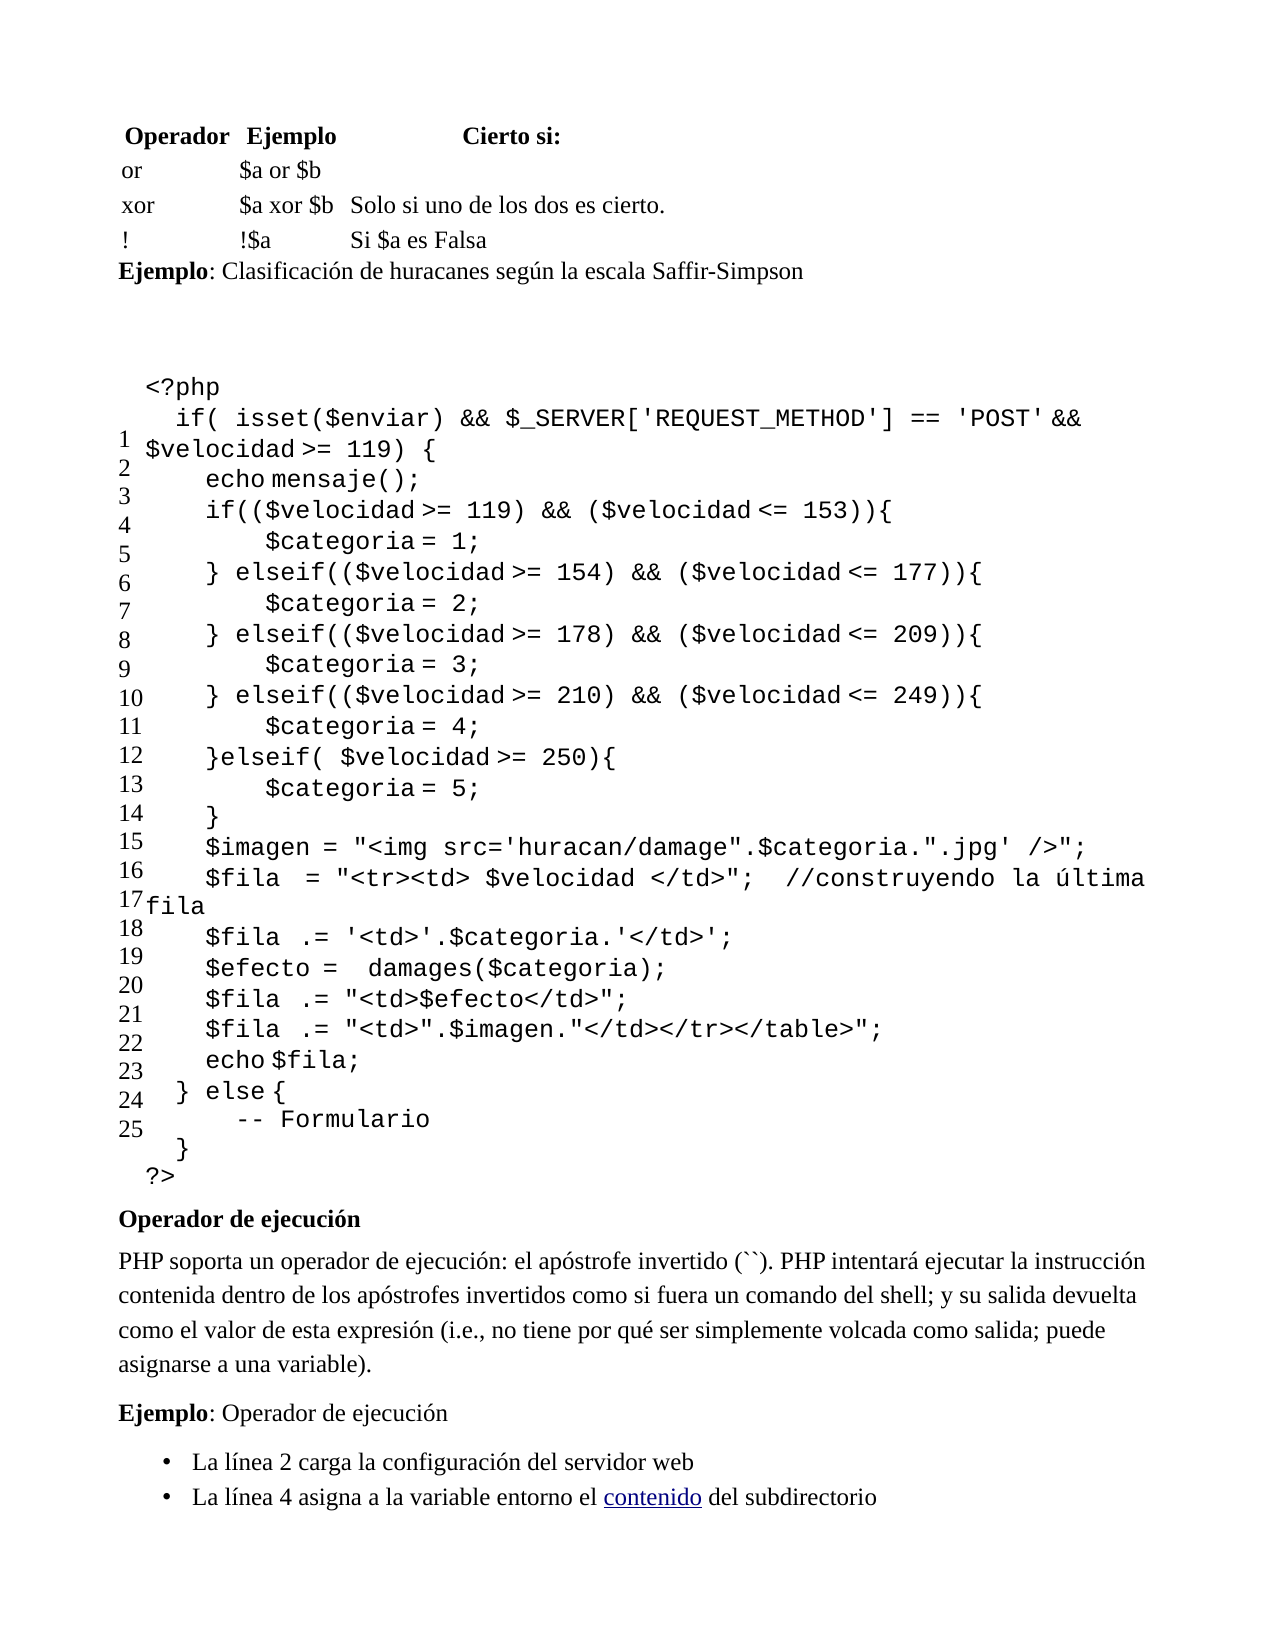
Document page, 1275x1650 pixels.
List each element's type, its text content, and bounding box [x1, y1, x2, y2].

table_cell Solo si uno de los dos es cierto. [347, 187, 676, 222]
table_header Ejemplo [236, 118, 347, 153]
table_cell ! [118, 222, 236, 256]
table_header Operador [118, 118, 236, 153]
text Ejemplo: Operador de ejecución [118, 1398, 1157, 1427]
table_cell xor [118, 187, 236, 222]
text PHP soporta un operador de ejecución: el apóstrofe invertido (``). PHP intentará ejecutar la instrucción contenida dentro de los apóstrofes invertidos como si fuera un comando del shell; y su salida devuelta como el valor de esta expresión (i.e., no tiene por qué ser simplemente volcada como salida; puede asignarse a una variable). [118, 1246, 1157, 1378]
table_cell [347, 153, 676, 187]
table_cell $a or $b [236, 153, 347, 187]
table_header <?php if( isset($enviar) && $_SERVER['REQUEST_METHOD'] == 'POST' && $velocidad >= 119) { echo mensaje(); if(($velocidad >= 119) && ($velocidad <= 153)){ $categoria = 1; } elseif(($velocidad >= 154) && ($velocidad <= 177)){ $categoria = 2; } elseif(($velocidad >= 178) && ($velocidad <= 209)){ $categoria = 3; } elseif(($velocidad >= 210) && ($velocidad <= 249)){ $categoria = 4; }elseif( $velocidad >= 250){ $categoria = 5; } $imagen = "<img src='huracan/damage".$categoria.".jpg' />"; $fila = "<tr><td> $velocidad </td>"; //construyendo la última fila $fila .= '<td>'.$categoria.'</td>'; $efecto = damages($categoria); $fila .= "<td>$efecto</td>"; $fila .= "<td>".$imagen."</td></tr></table>"; echo $fila; } else { -- Formulario } ?> [145, 375, 1157, 1192]
subtitle Operador de ejecución [118, 1204, 1157, 1233]
table_cell $a xor $b [236, 187, 347, 222]
table_cell !$a [236, 222, 347, 256]
table_cell or [118, 153, 236, 187]
table_header Cierto si: [347, 118, 676, 153]
list La línea 4 asigna a la variable entorno el contenido del subdirectorio [162, 1482, 1157, 1511]
table_cell Si $a es Falsa [347, 222, 676, 256]
list La línea 2 carga la configuración del servidor web [162, 1447, 1157, 1476]
text Ejemplo: Clasificación de huracanes según la escala Saffir-Simpson [118, 256, 1157, 285]
table_header 1 2 3 4 5 6 7 8 9 10 11 12 13 14 15 16 17 18 19 20 21 22 23 24 25 [118, 375, 145, 1192]
